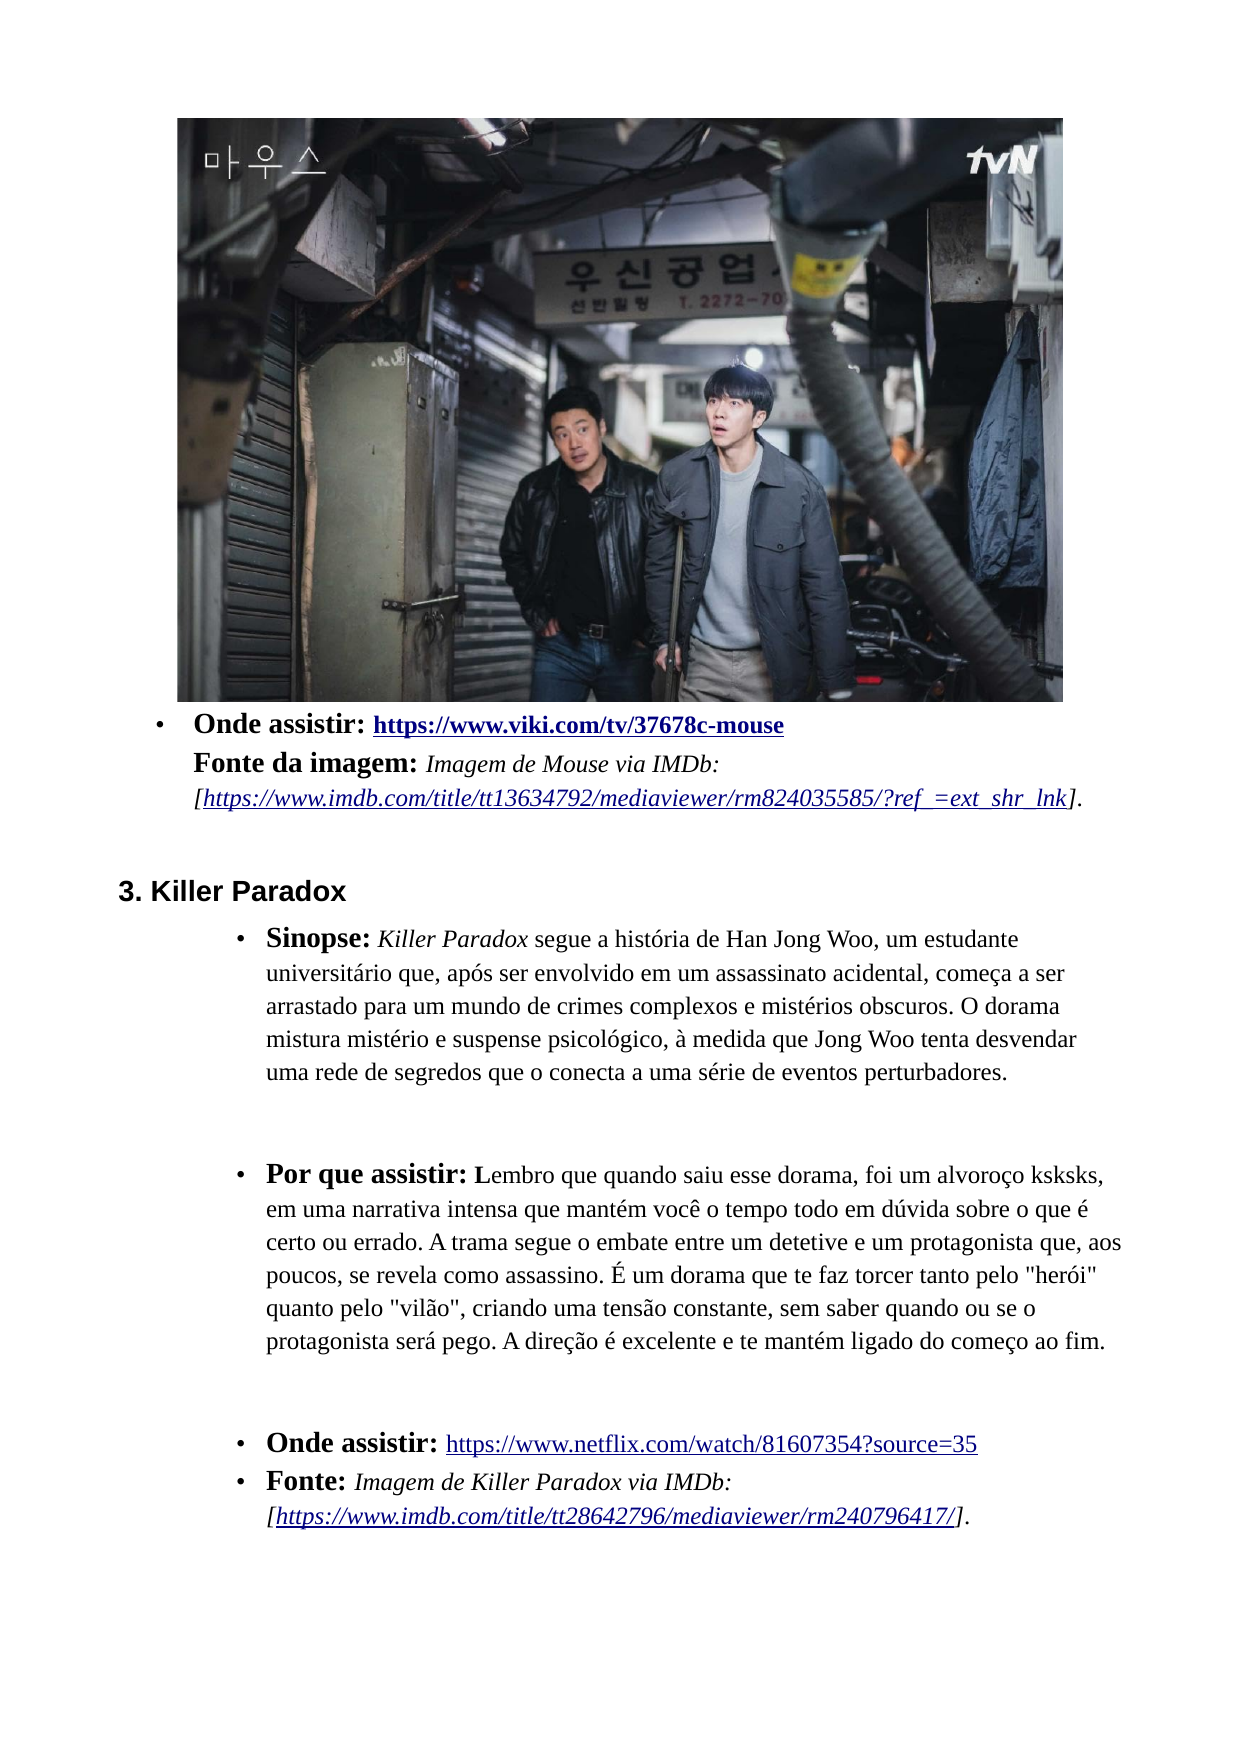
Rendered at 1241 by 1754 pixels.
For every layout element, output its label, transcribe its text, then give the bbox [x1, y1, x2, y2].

picture [177, 118, 1063, 702]
list Sinopse: Killer Paradox segue a história de Han Jong Woo, um estudante universitário que, após ser envolvido em um assassinato acidental, começa a ser arrastado para um mundo de crimes complexos e mistérios obscuros. O dorama mistura mistério e suspense psicológico, à medida que Jong Woo tenta desvendar uma rede de segredos que o conecta a uma série de eventos perturbadores. [236, 920, 1122, 1119]
subtitle 3. Killer Paradox [118, 874, 1122, 908]
list Onde assistir: https://www.netflix.com/watch/81607354?source=35 [236, 1425, 1122, 1458]
list Onde assistir: https://www.viki.com/tv/37678c-mouse Fonte da imagem: Imagem de Mouse via IMDb: [https://www.imdb.com/title/tt13634792/mediaviewer/rm824035585/?ref_=ext_shr_lnk]. [156, 118, 1122, 812]
list Fonte: Imagem de Killer Paradox via IMDb: [https://www.imdb.com/title/tt28642796/mediaviewer/rm240796417/]. [236, 1463, 1122, 1530]
list Por que assistir: Lembro que quando saiu esse dorama, foi um alvoroço ksksks, em uma narrativa intensa que mantém você o tempo todo em dúvida sobre o que é certo ou errado. A trama segue o embate entre um detetive e um protagonista que, aos poucos, se revela como assassino. É um dorama que te faz torcer tanto pelo "herói" quanto pelo "vilão", criando uma tensão constante, sem saber quando ou se o protagonista será pego. A direção é excelente e te mantém ligado do começo ao fim. [236, 1156, 1122, 1388]
